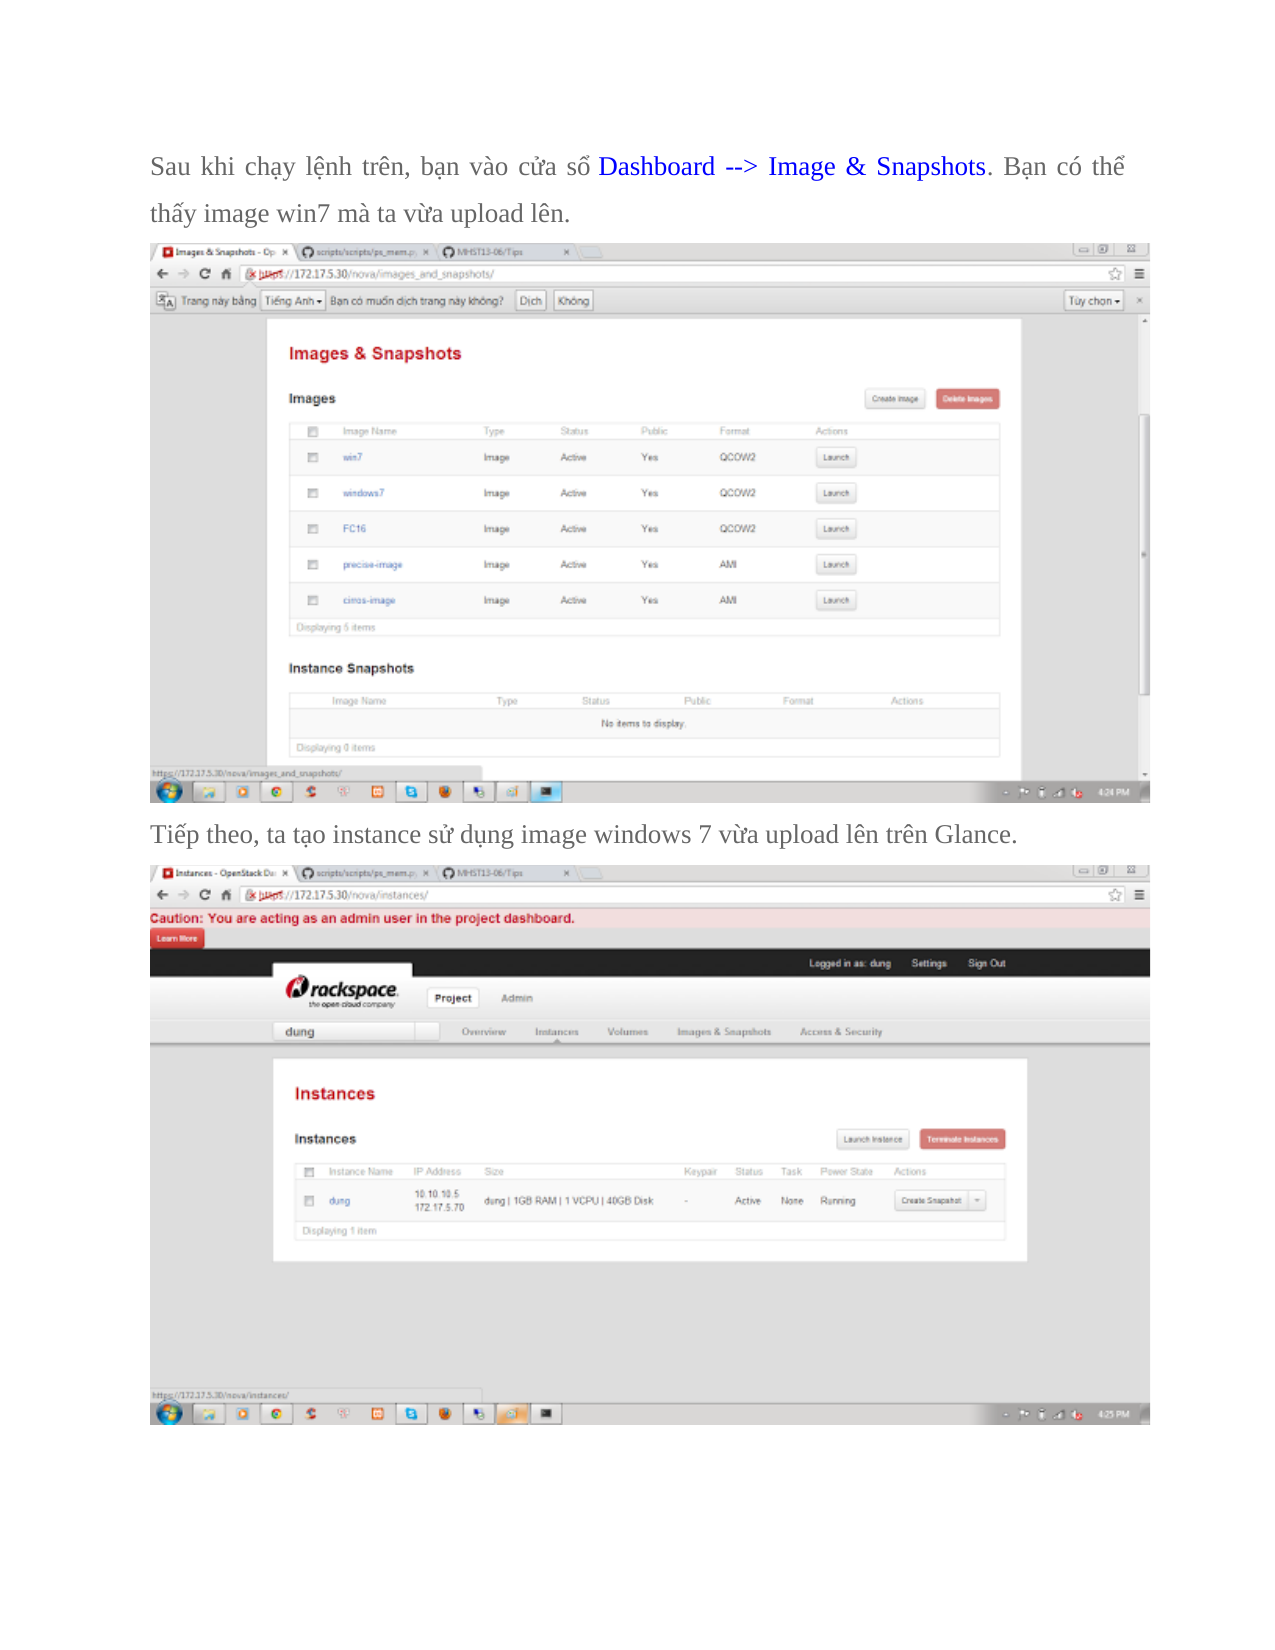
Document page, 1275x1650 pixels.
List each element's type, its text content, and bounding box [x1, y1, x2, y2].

text Sau khi chạy lệnh trên, bạn vào cửa sổ Dashboard --> Image & Snapshots. Bạn có thể thấy image win7 mà ta vừa upload lên. [150, 150, 1125, 228]
text Tiếp theo, ta tạo instance sử dụng image windows 7 vừa upload lên trên Glance. [150, 803, 1125, 849]
